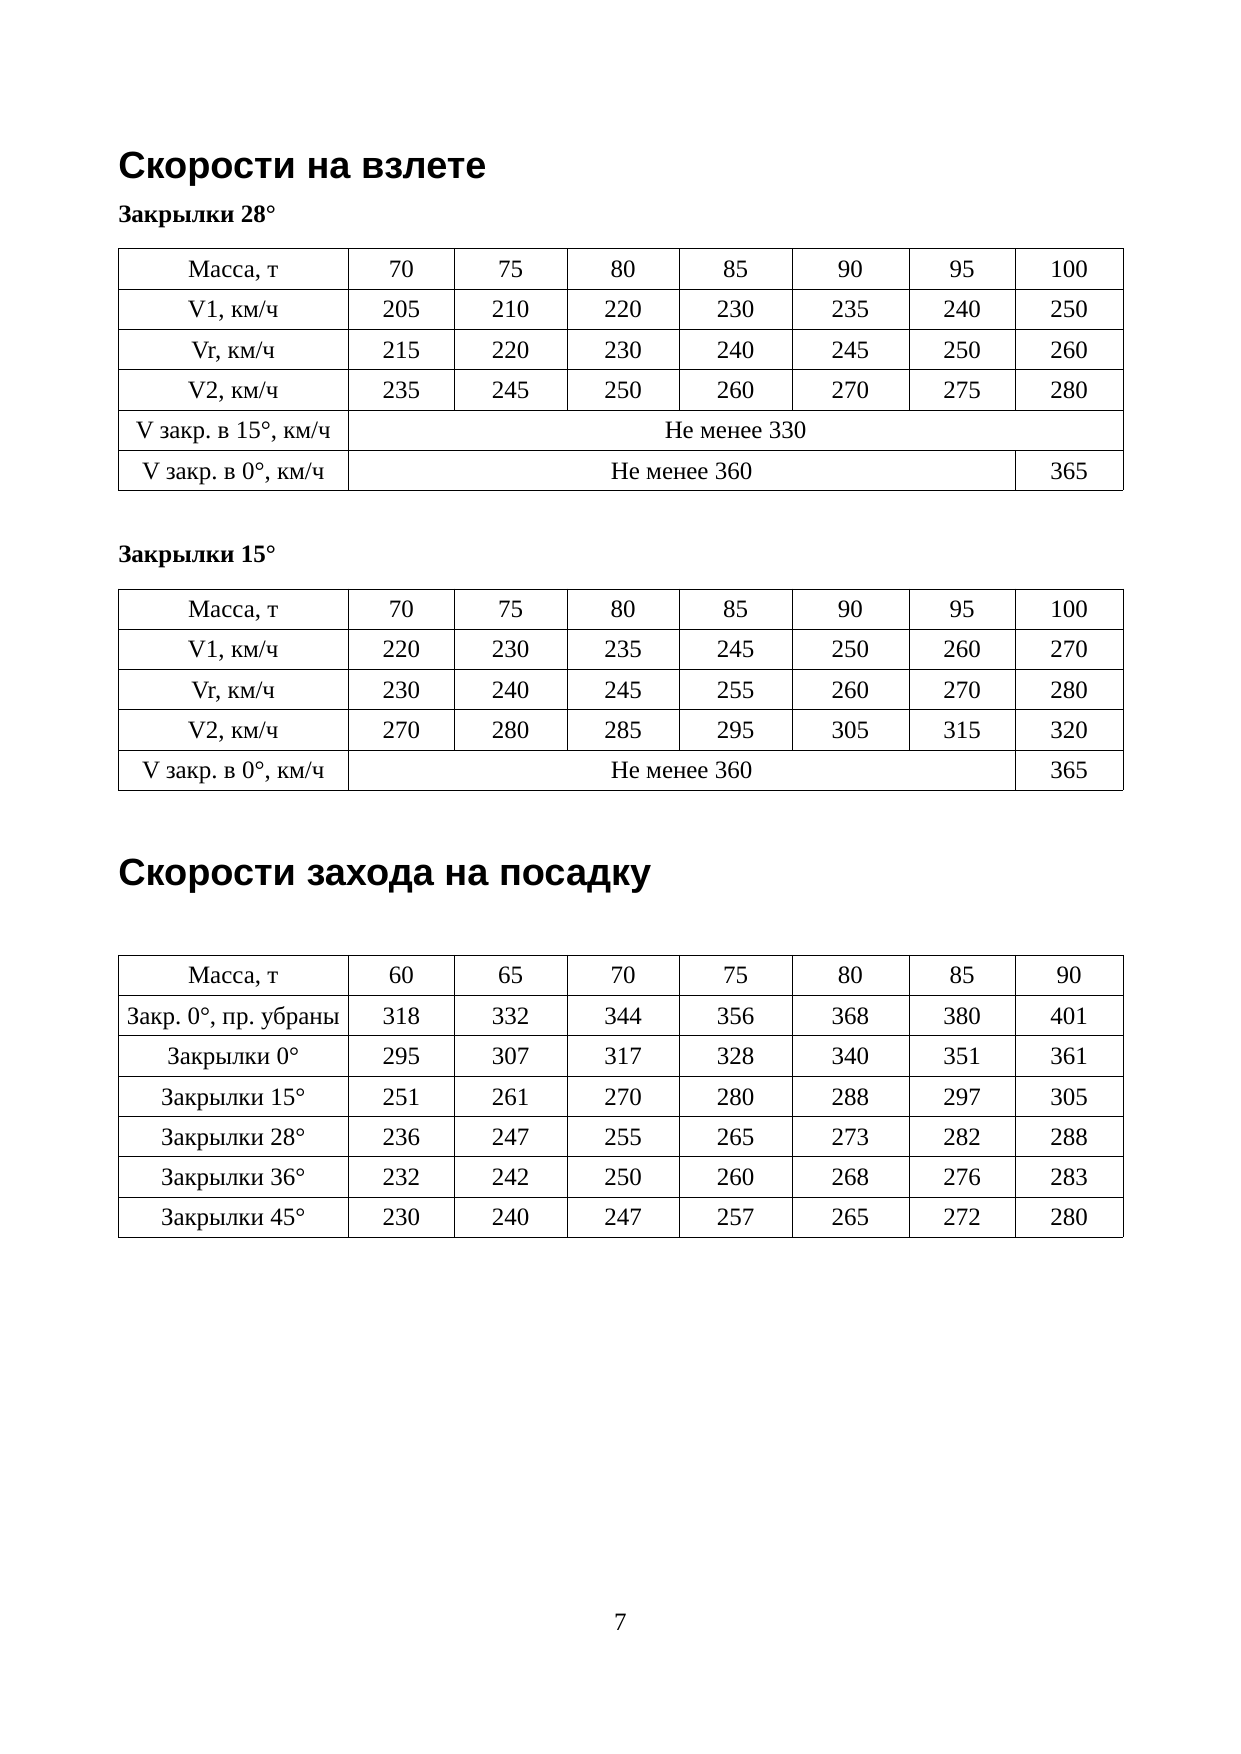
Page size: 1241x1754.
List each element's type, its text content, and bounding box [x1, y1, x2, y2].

table_cell Не менее 330 [349, 411, 1123, 450]
table_cell Закр. 0°, пр. убраны [119, 996, 348, 1035]
table_cell V закр. в 0°, км/ч [119, 751, 348, 790]
table_cell 230 [349, 670, 454, 709]
table_cell 251 [349, 1077, 454, 1116]
table_cell V закр. в 0°, км/ч [119, 451, 348, 490]
table_cell 265 [793, 1198, 909, 1237]
table_cell Vr, км/ч [119, 330, 348, 369]
table_header 85 [680, 249, 792, 289]
table_cell Не менее 360 [349, 751, 1015, 790]
table_header 95 [910, 249, 1015, 289]
table_cell 318 [349, 996, 454, 1035]
table_cell 368 [793, 996, 909, 1035]
table_cell 317 [568, 1036, 679, 1076]
table_cell 270 [1016, 630, 1123, 669]
table_cell 361 [1016, 1036, 1123, 1076]
table_cell 230 [349, 1198, 454, 1237]
table_cell 295 [680, 710, 792, 750]
table_header 95 [910, 590, 1015, 629]
table_header 70 [349, 249, 454, 289]
table_header 75 [680, 956, 792, 995]
table_cell 288 [793, 1077, 909, 1116]
table_header Масса, т [119, 956, 348, 995]
table_header 65 [455, 956, 567, 995]
table_cell 268 [793, 1157, 909, 1197]
table_cell 276 [910, 1157, 1015, 1197]
table_cell 297 [910, 1077, 1015, 1116]
table_cell V1, км/ч [119, 290, 348, 329]
table_cell 230 [568, 330, 679, 369]
table_cell 270 [793, 370, 909, 409]
table_header 75 [455, 590, 567, 629]
table_header 90 [1016, 956, 1123, 995]
table_cell V закр. в 15°, км/ч [119, 411, 348, 450]
table_cell 255 [680, 670, 792, 709]
table_cell 380 [910, 996, 1015, 1035]
table_cell 275 [910, 370, 1015, 409]
table_cell 205 [349, 290, 454, 329]
table_cell 235 [349, 370, 454, 409]
table_cell 365 [1016, 451, 1123, 490]
table_cell 295 [349, 1036, 454, 1076]
table_cell 247 [568, 1198, 679, 1237]
table_header 90 [793, 249, 909, 289]
table_cell 240 [455, 670, 567, 709]
table_cell 257 [680, 1198, 792, 1237]
table_cell 235 [568, 630, 679, 669]
table_header 85 [680, 590, 792, 629]
table_cell 236 [349, 1117, 454, 1156]
table_cell 261 [455, 1077, 567, 1116]
table_cell Закрылки 45° [119, 1198, 348, 1237]
table_cell 230 [455, 630, 567, 669]
table_cell Закрылки 36° [119, 1157, 348, 1197]
table_cell 315 [910, 710, 1015, 750]
table_cell 272 [910, 1198, 1015, 1237]
table_cell 235 [793, 290, 909, 329]
table_cell Закрылки 0° [119, 1036, 348, 1076]
table_cell 283 [1016, 1157, 1123, 1197]
table_cell 240 [455, 1198, 567, 1237]
table_cell Закрылки 28° [119, 1117, 348, 1156]
table_cell 320 [1016, 710, 1123, 750]
table_header 100 [1016, 590, 1123, 629]
table_cell 220 [455, 330, 567, 369]
table_cell 265 [680, 1117, 792, 1156]
table_cell 240 [910, 290, 1015, 329]
table_cell 260 [1016, 330, 1123, 369]
table_cell Закрылки 15° [119, 1077, 348, 1116]
table_cell 280 [455, 710, 567, 750]
table_cell 351 [910, 1036, 1015, 1076]
table_cell 230 [680, 290, 792, 329]
table_header 85 [910, 956, 1015, 995]
table_header 70 [349, 590, 454, 629]
table_cell 220 [568, 290, 679, 329]
subtitle Скорости на взлете [118, 143, 1122, 187]
table_cell 245 [568, 670, 679, 709]
table_cell 356 [680, 996, 792, 1035]
table_cell 242 [455, 1157, 567, 1197]
table_header 100 [1016, 249, 1123, 289]
table_cell 250 [1016, 290, 1123, 329]
text Закрылки 28° [118, 199, 1122, 228]
table_cell V2, км/ч [119, 370, 348, 409]
table_cell 273 [793, 1117, 909, 1156]
text Закрылки 15° [118, 539, 1122, 568]
table_cell 240 [680, 330, 792, 369]
table_cell V2, км/ч [119, 710, 348, 750]
table_cell 250 [568, 370, 679, 409]
table_cell 260 [680, 370, 792, 409]
table_cell 215 [349, 330, 454, 369]
table_cell 288 [1016, 1117, 1123, 1156]
table_cell 247 [455, 1117, 567, 1156]
table_cell 401 [1016, 996, 1123, 1035]
table_cell 270 [349, 710, 454, 750]
table_cell 282 [910, 1117, 1015, 1156]
table_cell 280 [1016, 370, 1123, 409]
table_cell 270 [568, 1077, 679, 1116]
table_cell 260 [910, 630, 1015, 669]
table_cell 250 [568, 1157, 679, 1197]
table_cell 307 [455, 1036, 567, 1076]
table_cell 245 [455, 370, 567, 409]
table_cell 220 [349, 630, 454, 669]
table_header 60 [349, 956, 454, 995]
table_cell 280 [1016, 1198, 1123, 1237]
table_cell 232 [349, 1157, 454, 1197]
table_header 70 [568, 956, 679, 995]
table_cell Vr, км/ч [119, 670, 348, 709]
table_cell 280 [1016, 670, 1123, 709]
table_cell 260 [793, 670, 909, 709]
table_cell 332 [455, 996, 567, 1035]
table_cell 255 [568, 1117, 679, 1156]
table_cell 270 [910, 670, 1015, 709]
table_header 90 [793, 590, 909, 629]
table_cell 250 [910, 330, 1015, 369]
table_header 80 [568, 249, 679, 289]
table_header 80 [568, 590, 679, 629]
table_cell 344 [568, 996, 679, 1035]
table_cell 340 [793, 1036, 909, 1076]
table_header 80 [793, 956, 909, 995]
table_cell Не менее 360 [349, 451, 1015, 490]
table_cell 280 [680, 1077, 792, 1116]
table_cell 328 [680, 1036, 792, 1076]
table_cell 245 [793, 330, 909, 369]
table_cell 245 [680, 630, 792, 669]
table_cell 285 [568, 710, 679, 750]
table_header Масса, т [119, 590, 348, 629]
table_cell 305 [1016, 1077, 1123, 1116]
table_cell 250 [793, 630, 909, 669]
table_cell 210 [455, 290, 567, 329]
table_cell V1, км/ч [119, 630, 348, 669]
table_cell 305 [793, 710, 909, 750]
table_header Масса, т [119, 249, 348, 289]
table_header 75 [455, 249, 567, 289]
table_cell 260 [680, 1157, 792, 1197]
subtitle Скорости захода на посадку [118, 849, 1122, 893]
table_cell 365 [1016, 751, 1123, 790]
